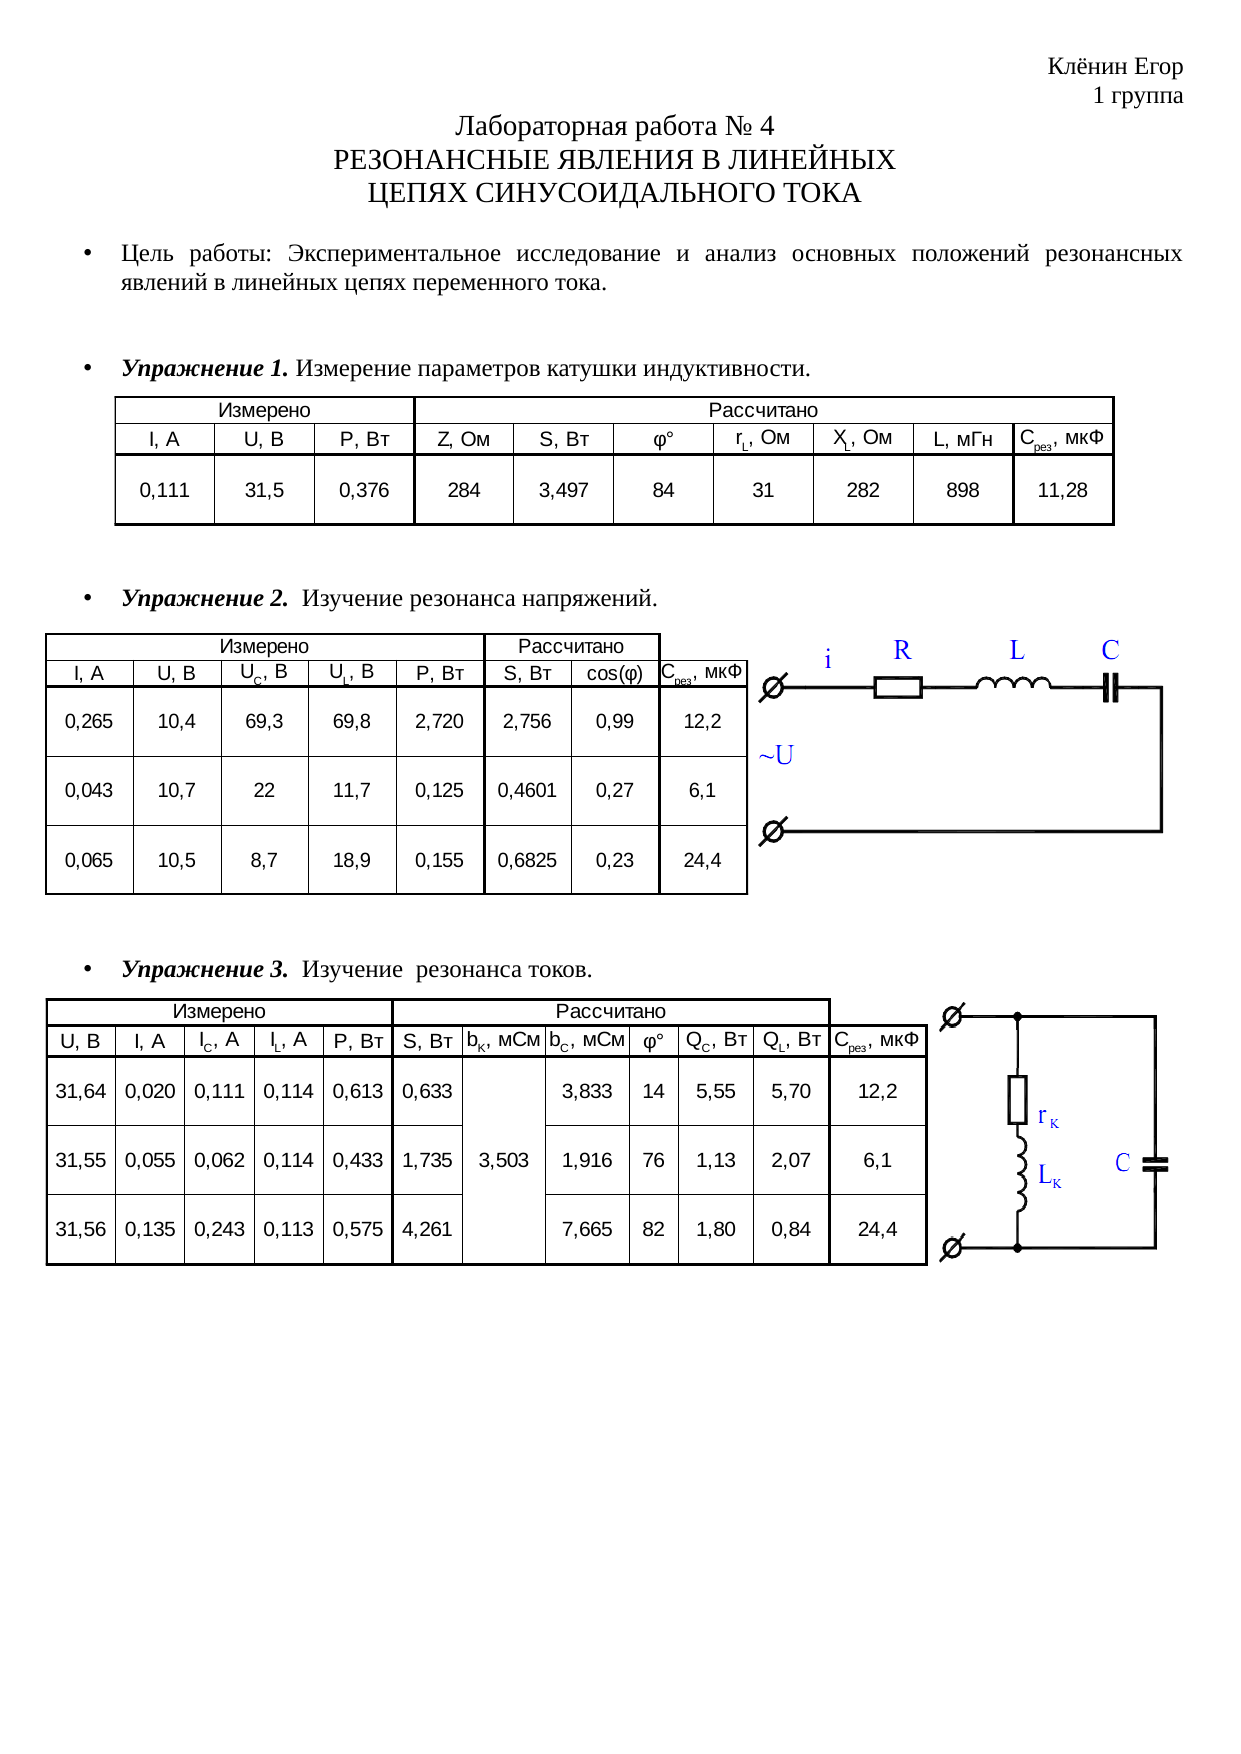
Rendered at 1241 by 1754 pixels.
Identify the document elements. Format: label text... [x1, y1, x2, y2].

text Клёнин Егор [46, 51, 1184, 80]
text 1 группа [46, 80, 1184, 108]
text ЦЕПЯХ СИНУСОИДАЛЬНОГО ТОКА [46, 176, 1184, 209]
list Упражнение 3. Изучение резонанса токов. [83, 954, 1184, 983]
list Упражнение 2. Изучение резонанса напряжений. [83, 583, 1184, 612]
text Лабораторная работа № 4 РЕЗОНАНСНЫЕ ЯВЛЕНИЯ В ЛИНЕЙНЫХ [46, 108, 1184, 176]
list Цель работы: Экспериментальное исследование и анализ основных положений резонансных явлений в линейных цепях переменного тока. [83, 238, 1184, 295]
list Упражнение 1. Измерение параметров катушки индуктивности. [83, 353, 1184, 382]
